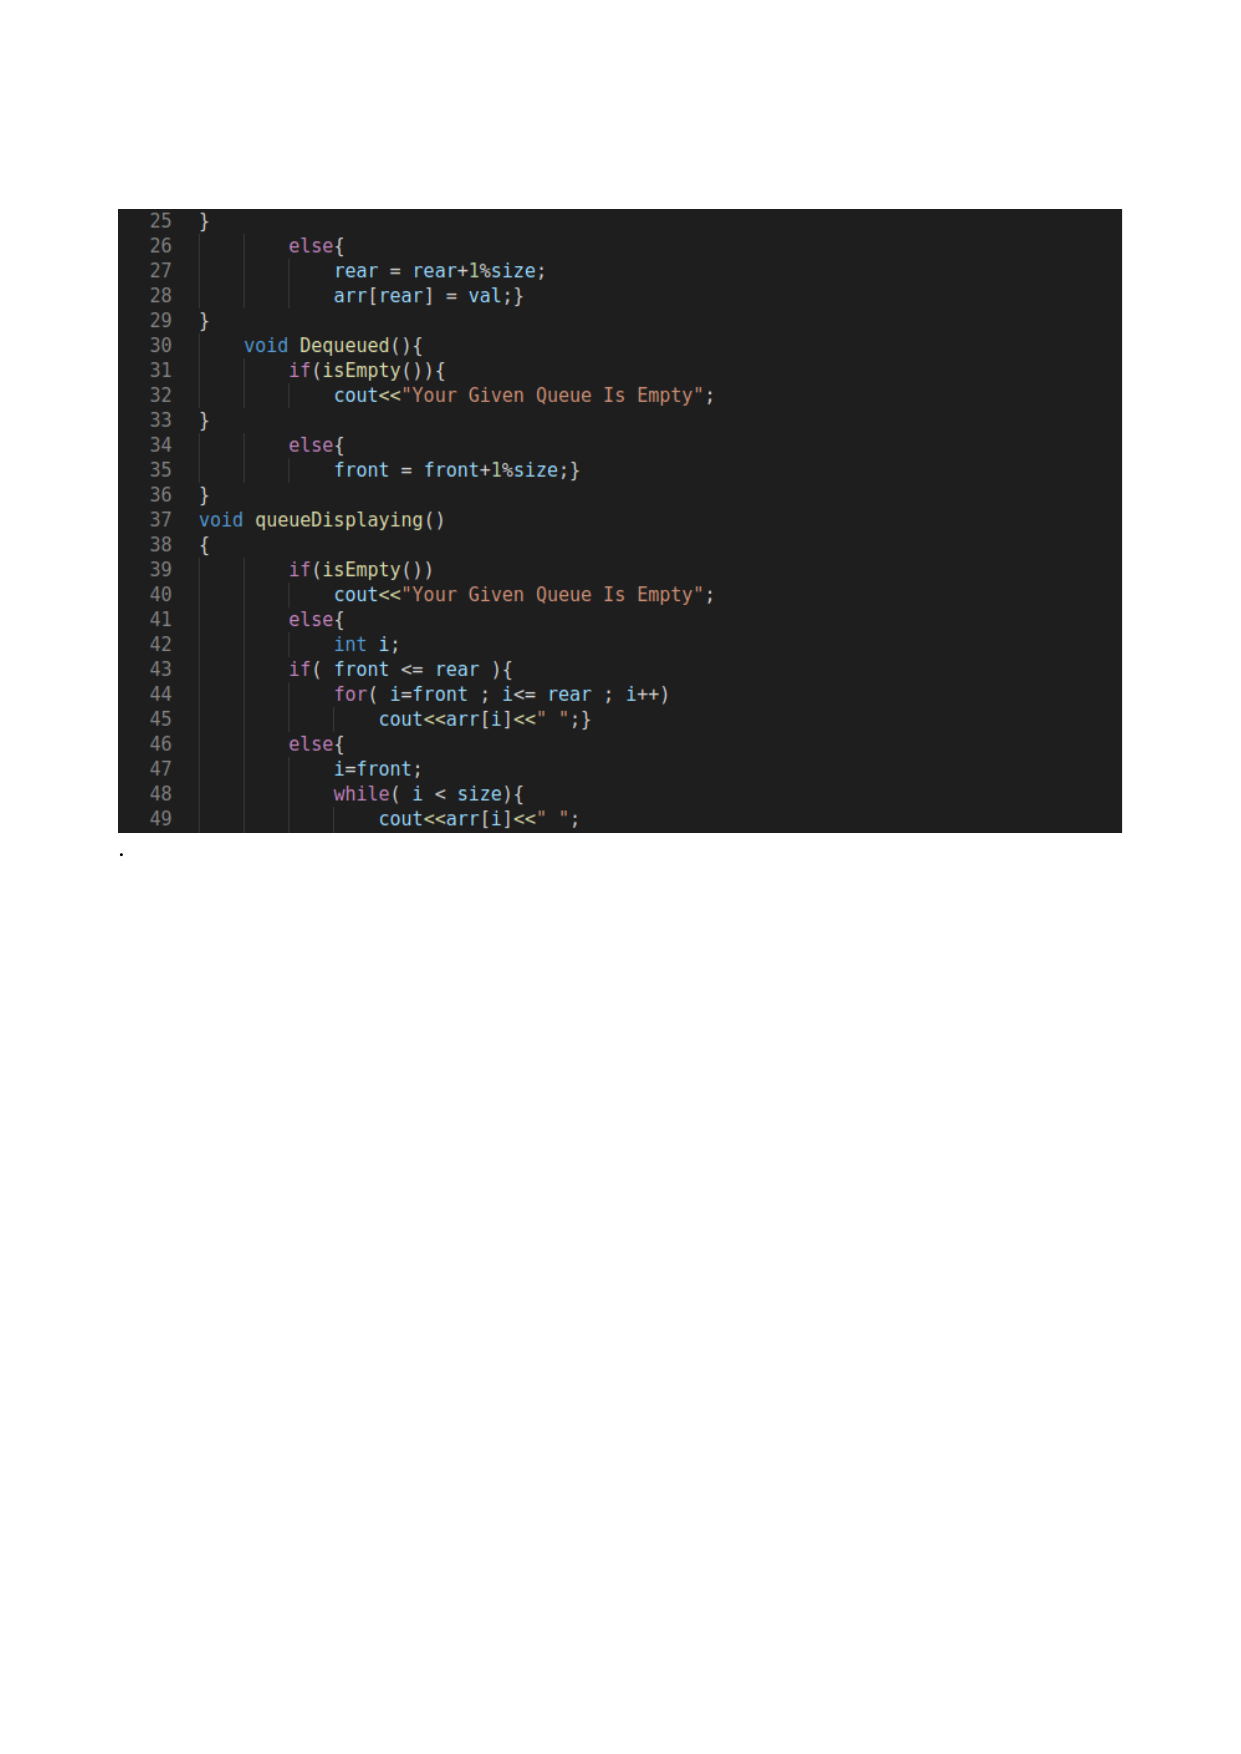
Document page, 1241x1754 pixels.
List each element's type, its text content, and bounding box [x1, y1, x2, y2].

picture [118, 209, 1123, 833]
text . [118, 833, 1122, 863]
